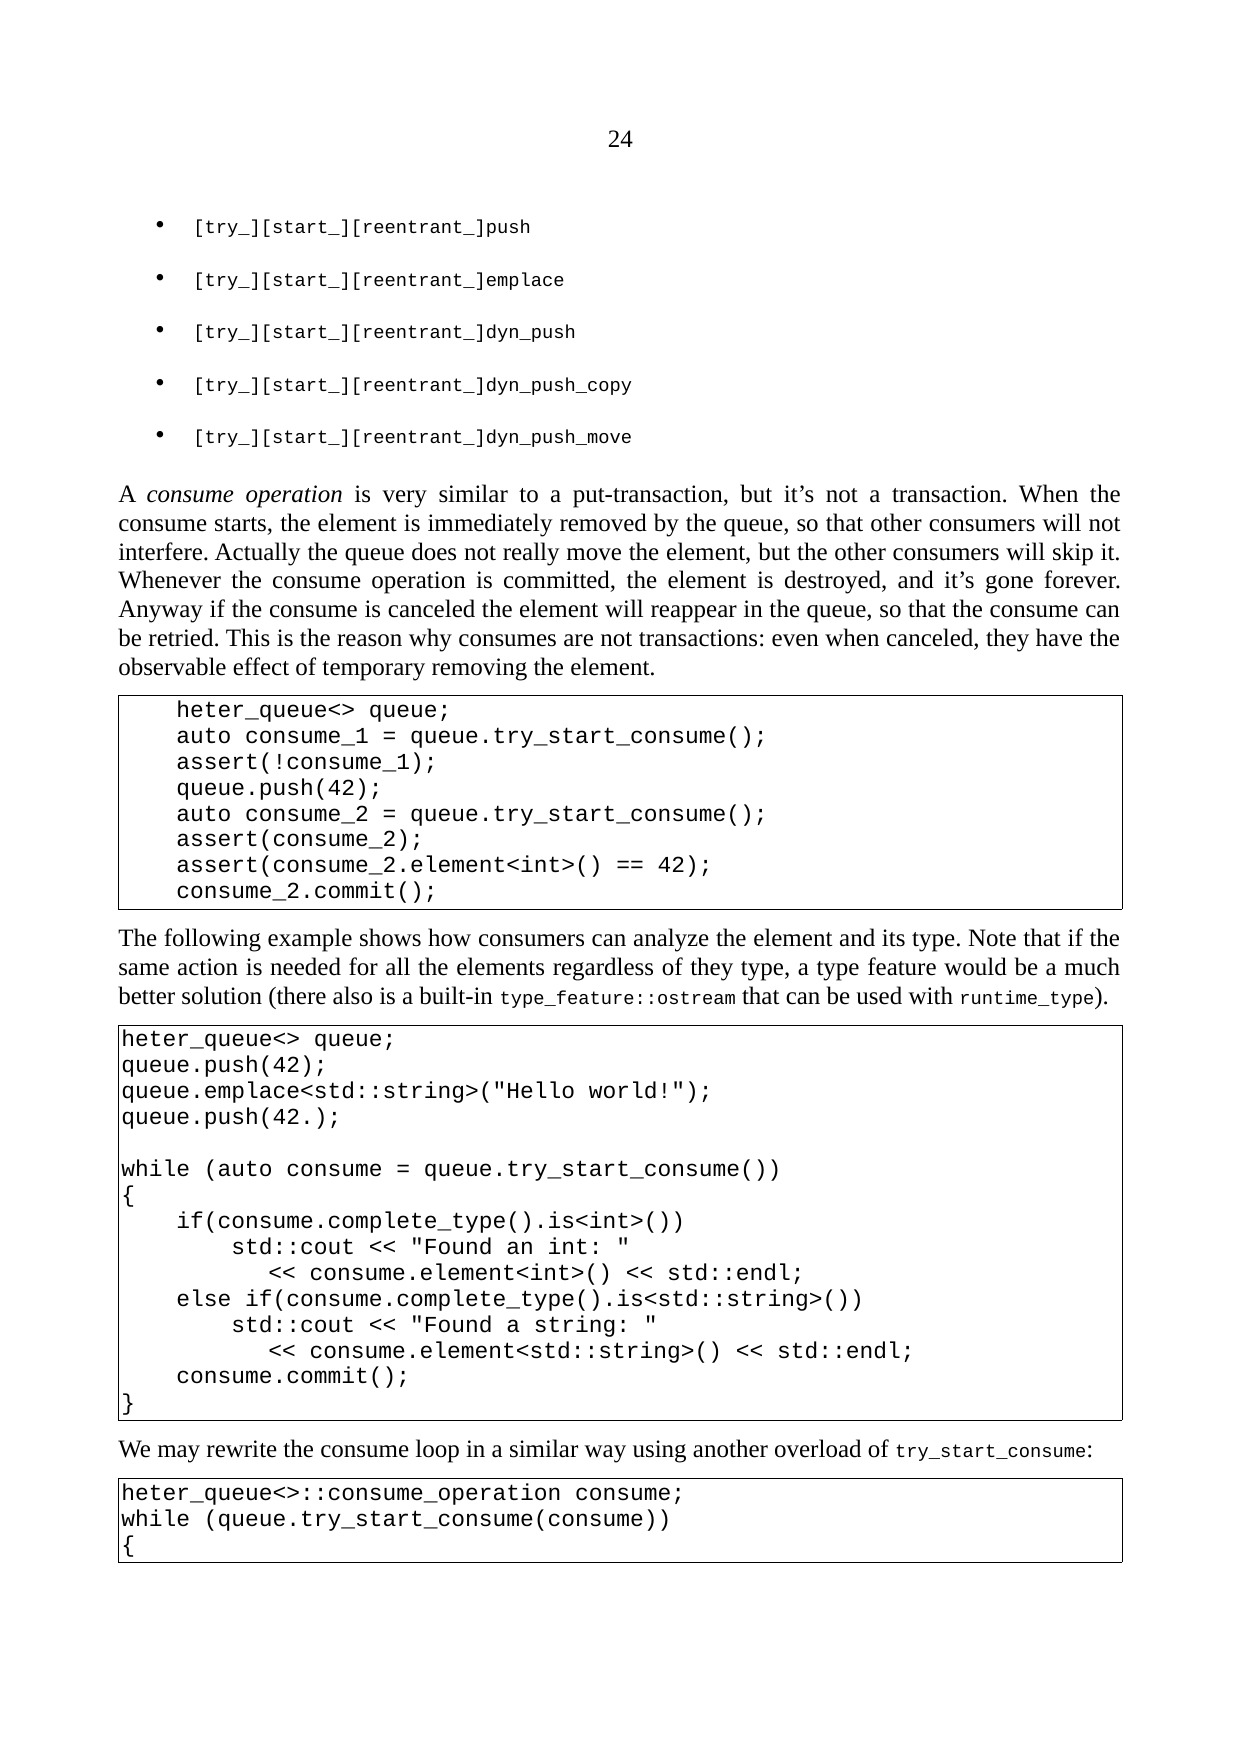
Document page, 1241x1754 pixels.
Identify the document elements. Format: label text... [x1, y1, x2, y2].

text assert(consume_2.element<int>() == 42); [119, 851, 1122, 877]
text } [119, 1388, 1122, 1420]
text while (auto consume = queue.try_start_consume()) [119, 1154, 1122, 1180]
text queue.push(42); [119, 773, 1122, 799]
text std::cout << "Found an int: " [119, 1232, 1122, 1258]
text assert(!consume_1); [119, 747, 1122, 773]
text else if(consume.complete_type().is<std::string>()) [119, 1284, 1122, 1310]
text auto consume_1 = queue.try_start_consume(); [119, 721, 1122, 747]
text std::cout << "Found a string: " [119, 1310, 1122, 1336]
text consume.commit(); [119, 1362, 1122, 1388]
text heter_queue<> queue; [119, 1026, 1122, 1051]
text << consume.element<int>() << std::endl; [119, 1258, 1122, 1284]
text { [119, 1530, 1122, 1562]
text { [119, 1180, 1122, 1206]
list [try_][start_][reentrant_]dyn_push [156, 322, 1122, 344]
list [try_][start_][reentrant_]dyn_push_copy [156, 374, 1122, 397]
text The following example shows how consumers can analyze the element and its type. Note that if the same action is needed for all the elements regardless of they type, a type feature would be a much better solution (there also is a built-in type_feature::ostream that can be used with runtime_type). [118, 923, 1122, 1010]
text if(consume.complete_type().is<int>()) [119, 1206, 1122, 1232]
text consume_2.commit(); [119, 877, 1122, 909]
text assert(consume_2); [119, 825, 1122, 851]
text heter_queue<> queue; [119, 696, 1122, 721]
text A consume operation is very similar to a put-transaction, but it’s not a transaction. When the consume starts, the element is immediately removed by the queue, so that other consumers will not interfere. Actually the queue does not really move the element, but the other consumers will skip it. Whenever the consume operation is committed, the element is destroyed, and it’s gone forever. Anyway if the consume is canceled the element will reappear in the queue, so that the consume can be retried. This is the reason why consumes are not transactions: even when canceled, they have the observable effect of temporary removing the element. [118, 479, 1122, 680]
list [try_][start_][reentrant_]emplace [156, 269, 1122, 292]
text heter_queue<>::consume_operation consume; [119, 1479, 1122, 1504]
text queue.emplace<std::string>("Hello world!"); [119, 1077, 1122, 1102]
text queue.push(42); [119, 1051, 1122, 1077]
list [try_][start_][reentrant_]dyn_push_move [156, 427, 1122, 449]
text queue.push(42.); [119, 1102, 1122, 1131]
text while (queue.try_start_consume(consume)) [119, 1504, 1122, 1530]
text We may rewrite the consume loop in a similar way using another overload of try_start_consume: [118, 1434, 1122, 1463]
text << consume.element<std::string>() << std::endl; [119, 1336, 1122, 1362]
text auto consume_2 = queue.try_start_consume(); [119, 799, 1122, 825]
list [try_][start_][reentrant_]push [156, 217, 1122, 239]
